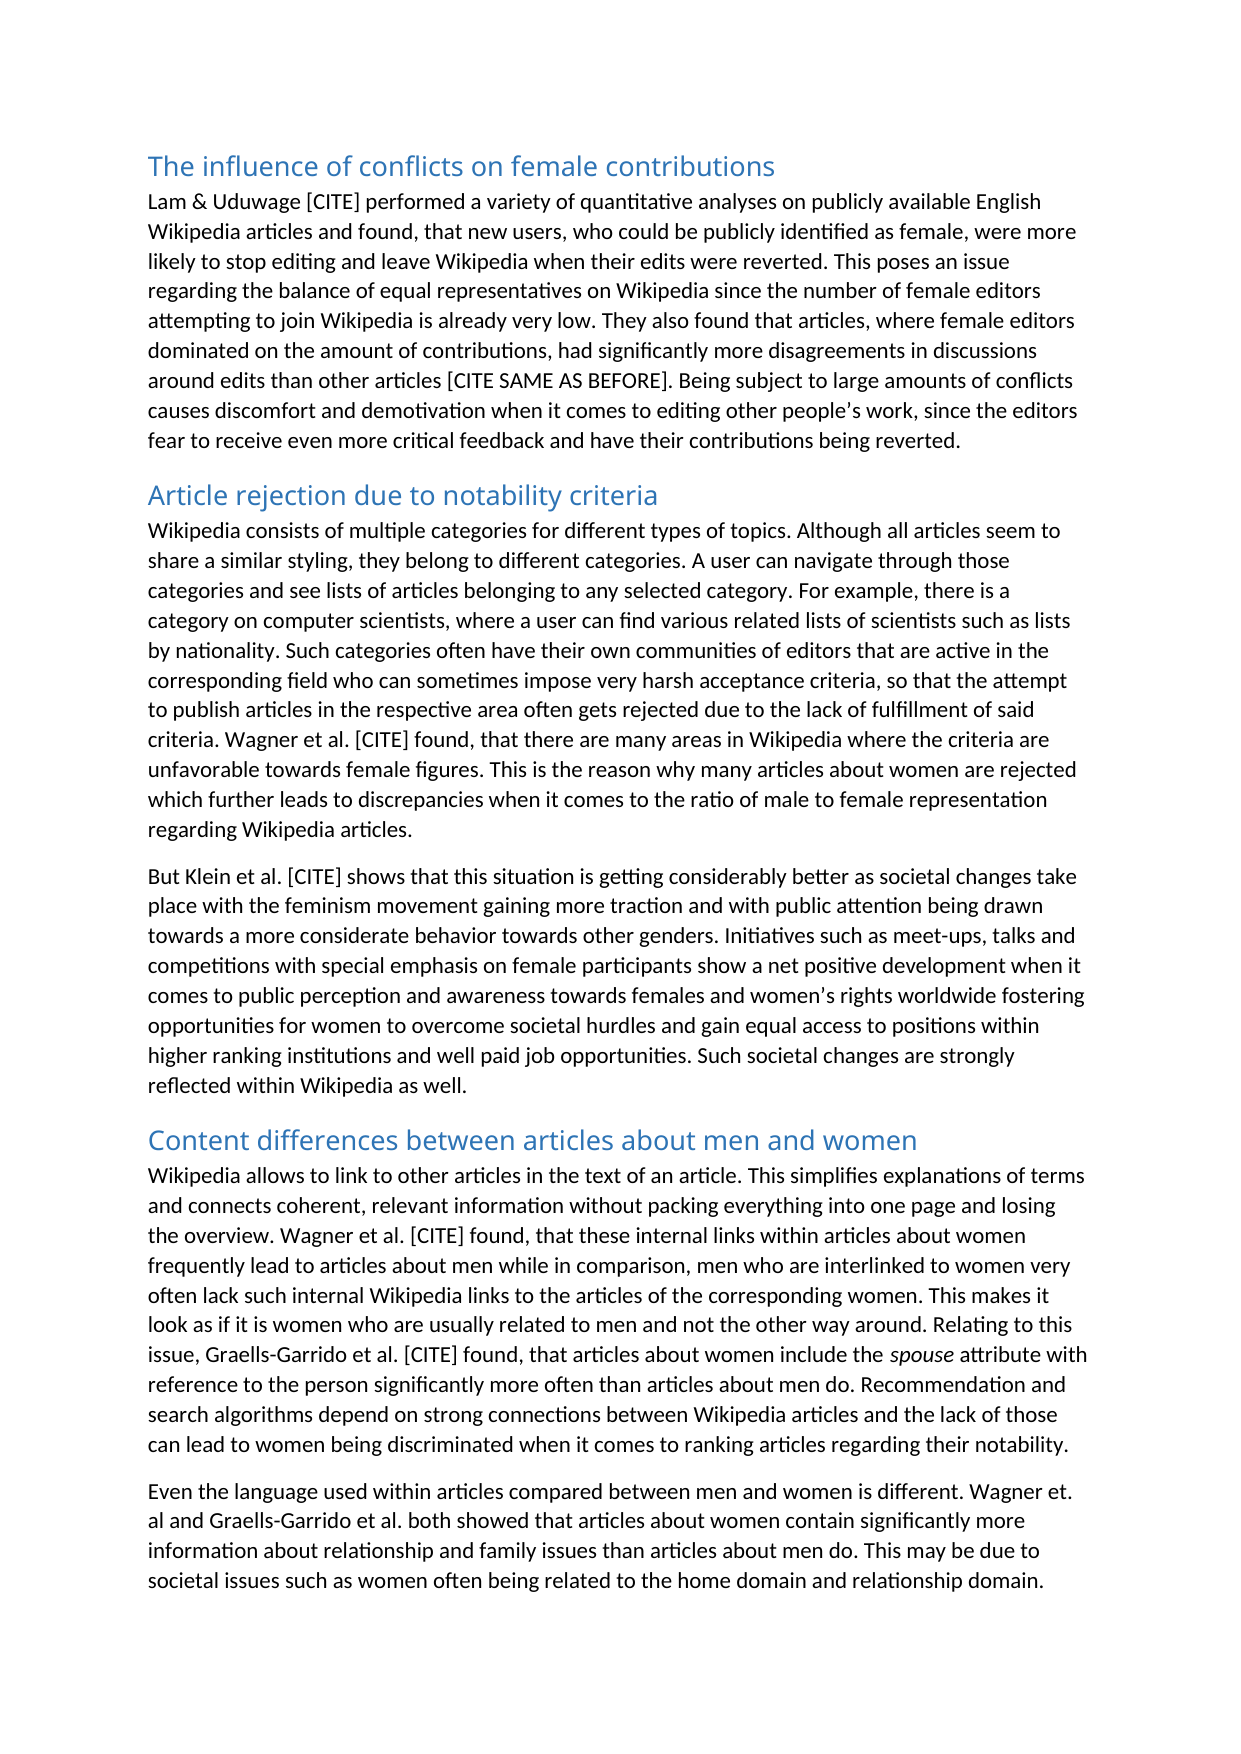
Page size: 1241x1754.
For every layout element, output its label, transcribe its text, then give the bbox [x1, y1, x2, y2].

subtitle Article rejection due to notability criteria [148, 477, 1093, 514]
text Lam & Uduwage [CITE] performed a variety of quantitative analyses on publicly available English Wikipedia articles and found, that new users, who could be publicly identified as female, were more likely to stop editing and leave Wikipedia when their edits were reverted. This poses an issue regarding the balance of equal representatives on Wikipedia since the number of female editors attempting to join Wikipedia is already very low. They also found that articles, where female editors dominated on the amount of contributions, had significantly more disagreements in discussions around edits than other articles [CITE SAME AS BEFORE]. Being subject to large amounts of conflicts causes discomfort and demotivation when it comes to editing other people’s work, since the editors fear to receive even more critical feedback and have their contributions being reverted. [148, 187, 1093, 454]
text Wikipedia allows to link to other articles in the text of an article. This simplifies explanations of terms and connects coherent, relevant information without packing everything into one page and losing the overview. Wagner et al. [CITE] found, that these internal links within articles about women frequently lead to articles about men while in comparison, men who are interlinked to women very often lack such internal Wikipedia links to the articles of the corresponding women. This makes it look as if it is women who are usually related to men and not the other way around. Relating to this issue, Graells-Garrido et al. [CITE] found, that articles about women include the spouse attribute with reference to the person significantly more often than articles about men do. Recommendation and search algorithms depend on strong connections between Wikipedia articles and the lack of those can lead to women being discriminated when it comes to ranking articles regarding their notability. [148, 1161, 1093, 1458]
subtitle Content differences between articles about men and women [148, 1122, 1093, 1159]
text But Klein et al. [CITE] shows that this situation is getting considerably better as societal changes take place with the feminism movement gaining more traction and with public attention being drawn towards a more considerate behavior towards other genders. Initiatives such as meet-ups, talks and competitions with special emphasis on female participants show a net positive development when it comes to public perception and awareness towards females and women’s rights worldwide fostering opportunities for women to overcome societal hurdles and gain equal access to positions within higher ranking institutions and well paid job opportunities. Such societal changes are strongly reflected within Wikipedia as well. [148, 862, 1093, 1099]
text Wikipedia consists of multiple categories for different types of topics. Although all articles seem to share a similar styling, they belong to different categories. A user can navigate through those categories and see lists of articles belonging to any selected category. For example, there is a category on computer scientists, where a user can find various related lists of scientists such as lists by nationality. Such categories often have their own communities of editors that are active in the corresponding field who can sometimes impose very harsh acceptance criteria, so that the attempt to publish articles in the respective area often gets rejected due to the lack of fulfillment of said criteria. Wagner et al. [CITE] found, that there are many areas in Wikipedia where the criteria are unfavorable towards female figures. This is the reason why many articles about women are rejected which further leads to discrepancies when it comes to the ratio of male to female representation regarding Wikipedia articles. [148, 516, 1093, 843]
subtitle The influence of conflicts on female contributions [148, 148, 1093, 184]
text Even the language used within articles compared between men and women is different. Wagner et. al and Graells-Garrido et al. both showed that articles about women contain significantly more information about relationship and family issues than articles about men do. This may be due to societal issues such as women often being related to the home domain and relationship domain. [148, 1477, 1093, 1594]
